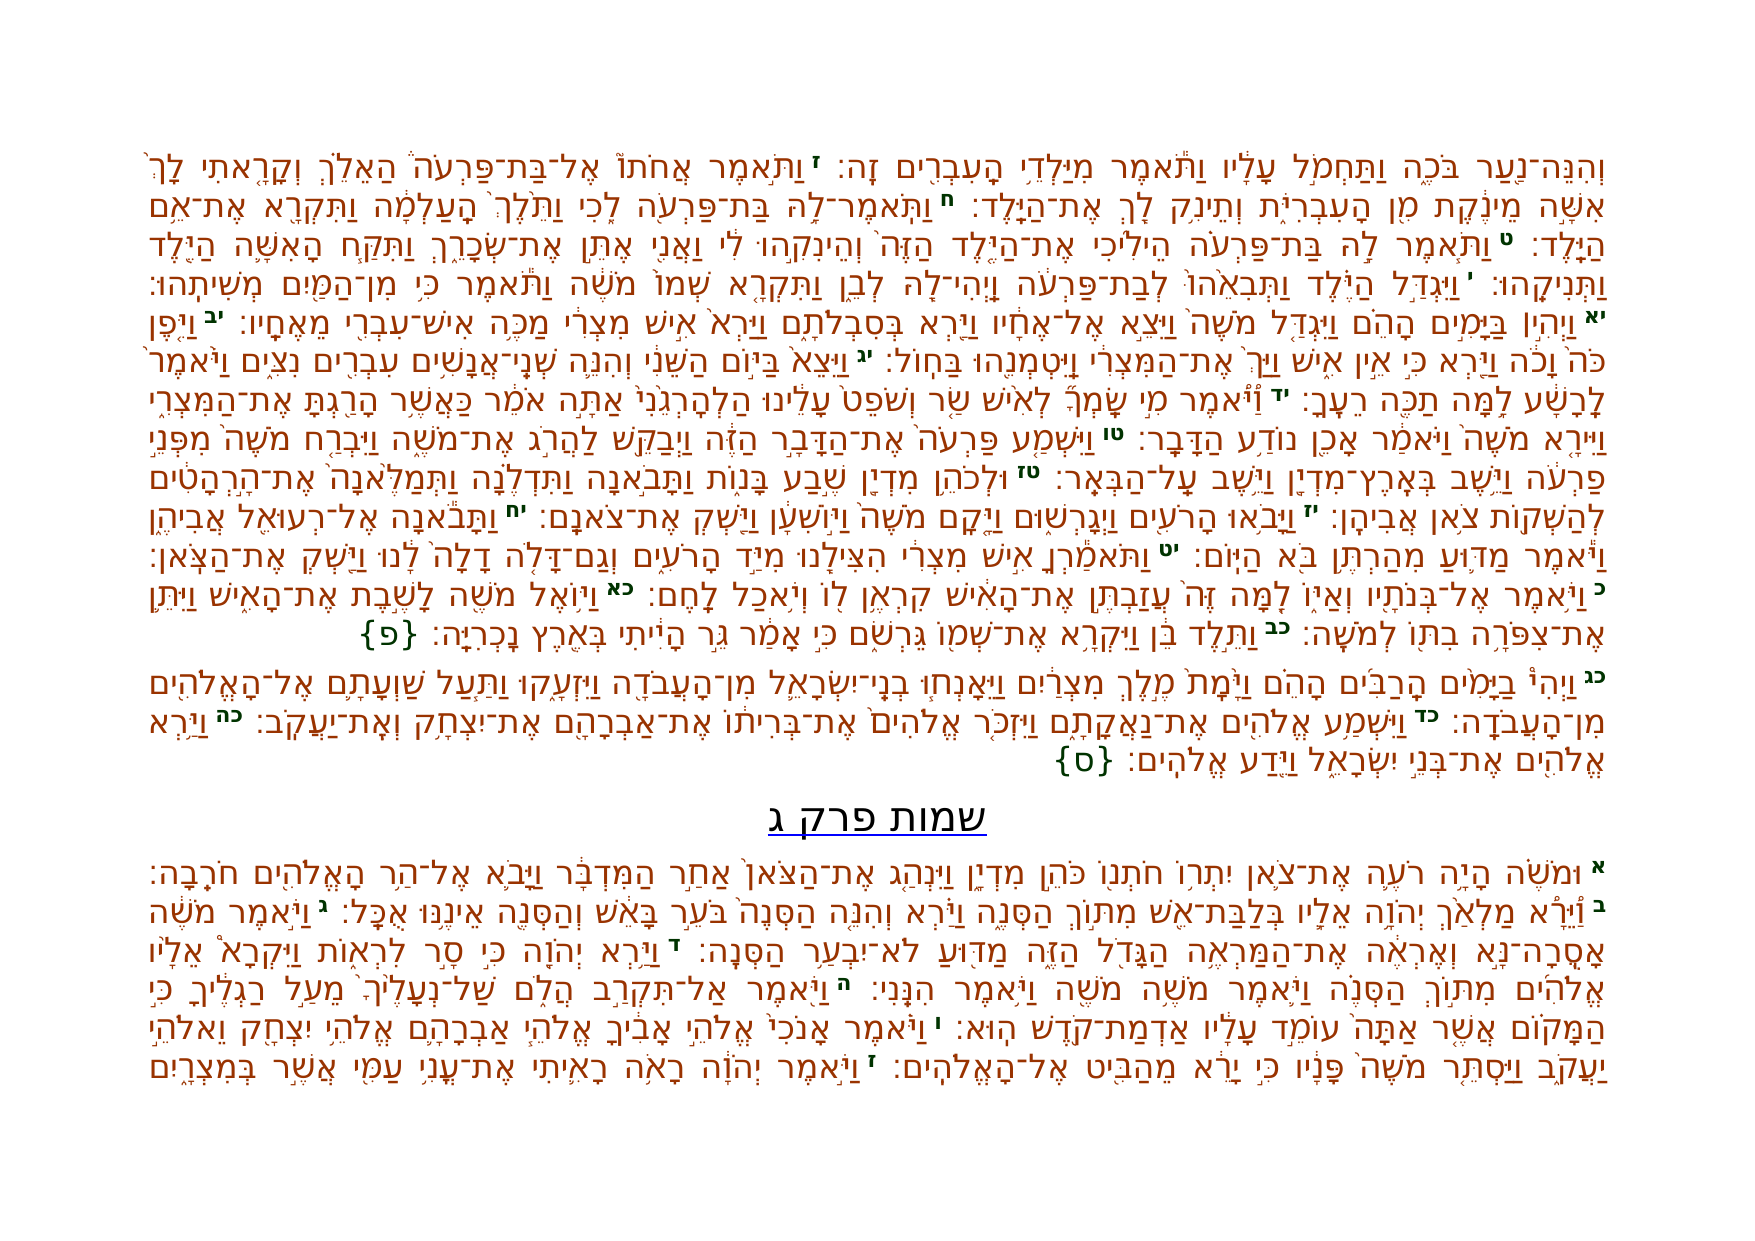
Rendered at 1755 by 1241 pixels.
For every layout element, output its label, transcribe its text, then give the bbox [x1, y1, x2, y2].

text א וּמֹשֶׁ֗ה הָיָ֥ה רֹעֶ֛ה אֶת־צֹ֛אן יִתְר֥וֹ חֹתְנ֖וֹ כֹּהֵ֣ן מִדְיָ֑ן וַיִּנְהַ֤ג אֶת־הַצֹּאן֙ אַחַ֣ר הַמִּדְבָּ֔ר וַיָּבֹ֛א אֶל־הַ֥ר הָאֱלֹהִ֖ים חֹרֵֽבָה׃ ב וַ֠יֵּרָ֠א מַלְאַ֨ךְ יְהֹוָ֥ה אֵלָ֛יו בְּלַבַּת־אֵ֖שׁ מִתּ֣וֹךְ הַסְּנֶ֑ה וַיַּ֗רְא וְהִנֵּ֤ה הַסְּנֶה֙ בֹּעֵ֣ר בָּאֵ֔שׁ וְהַסְּנֶ֖ה אֵינֶ֥נּוּ אֻכָּֽל׃ ג וַיֹּ֣אמֶר מֹשֶׁ֔ה אָסֻֽרָה־נָּ֣א וְאֶרְאֶ֔ה אֶת־הַמַּרְאֶ֥ה הַגָּדֹ֖ל הַזֶּ֑ה מַדּ֖וּעַ לֹא־יִבְעַ֥ר הַסְּנֶֽה׃ ד וַיַּ֥רְא יְהֹוָ֖ה כִּ֣י סָ֣ר לִרְא֑וֹת וַיִּקְרָא֩ אֵלָ֨יו אֱלֹהִ֜ים מִתּ֣וֹךְ הַסְּנֶ֗ה וַיֹּ֛אמֶר מֹשֶׁ֥ה מֹשֶׁ֖ה וַיֹּ֥אמֶר הִנֵּֽנִי׃ ה וַיֹּ֖אמֶר אַל־תִּקְרַ֣ב הֲלֹ֑ם שַׁל־נְעָלֶ֙יךָ֙ מֵעַ֣ל רַגְלֶ֔יךָ כִּ֣י הַמָּק֗וֹם אֲשֶׁ֤ר אַתָּה֙ עוֹמֵ֣ד עָלָ֔יו אַדְמַת־קֹ֖דֶשׁ הֽוּא׃ ו וַיֹּ֗אמֶר אָנֹכִי֙ אֱלֹהֵ֣י אָבִ֔יךָ אֱלֹהֵ֧י אַבְרָהָ֛ם אֱלֹהֵ֥י יִצְחָ֖ק וֵאלֹהֵ֣י יַעֲקֹ֑ב וַיַּסְתֵּ֤ר מֹשֶׁה֙ פָּנָ֔יו כִּ֣י יָרֵ֔א מֵהַבִּ֖יט אֶל־הָאֱלֹהִֽים׃ ז וַיֹּ֣אמֶר יְהֹוָ֔ה רָאֹ֥ה רָאִ֛יתִי אֶת־עֳנִ֥י עַמִּ֖י אֲשֶׁ֣ר בְּמִצְרָ֑יִם [148, 853, 1606, 1086]
text שמות פרק ג [148, 792, 1606, 841]
text וְהִנֵּה־נַ֖עַר בֹּכֶ֑ה וַתַּחְמֹ֣ל עָלָ֔יו וַתֹּ֕אמֶר מִיַּלְדֵ֥י הָֽעִבְרִ֖ים זֶֽה׃ ז וַתֹּ֣אמֶר אֲחֹתוֹ֮ אֶל־בַּת־פַּרְעֹה֒ הַאֵלֵ֗ךְ וְקָרָ֤אתִי לָךְ֙ אִשָּׁ֣ה מֵינֶ֔קֶת מִ֖ן הָעִבְרִיֹּ֑ת וְתֵינִ֥ק לָ֖ךְ אֶת־הַיָּֽלֶד׃ ח וַתֹּֽאמֶר־לָ֥הּ בַּת־פַּרְעֹ֖ה לֵ֑כִי וַתֵּ֙לֶךְ֙ הָֽעַלְמָ֔ה וַתִּקְרָ֖א אֶת־אֵ֥ם הַיָּֽלֶד׃ ט וַתֹּ֧אמֶר לָ֣הּ בַּת־פַּרְעֹ֗ה הֵילִ֜יכִי אֶת־הַיֶּ֤לֶד הַזֶּה֙ וְהֵינִקִ֣הוּ לִ֔י וַאֲנִ֖י אֶתֵּ֣ן אֶת־שְׂכָרֵ֑ךְ וַתִּקַּ֧ח הָאִשָּׁ֛ה הַיֶּ֖לֶד וַתְּנִיקֵֽהוּ׃ י וַיִּגְדַּ֣ל הַיֶּ֗לֶד וַתְּבִאֵ֙הוּ֙ לְבַת־פַּרְעֹ֔ה וַֽיְהִי־לָ֖הּ לְבֵ֑ן וַתִּקְרָ֤א שְׁמוֹ֙ מֹשֶׁ֔ה וַתֹּ֕אמֶר כִּ֥י מִן־הַמַּ֖יִם מְשִׁיתִֽהוּ׃ יא וַיְהִ֣י׀ בַּיָּמִ֣ים הָהֵ֗ם וַיִּגְדַּ֤ל מֹשֶׁה֙ וַיֵּצֵ֣א אֶל־אֶחָ֔יו וַיַּ֖רְא בְּסִבְלֹתָ֑ם וַיַּרְא֙ אִ֣ישׁ מִצְרִ֔י מַכֶּ֥ה אִישׁ־עִבְרִ֖י מֵאֶחָֽיו׃ יב וַיִּ֤פֶן כֹּה֙ וָכֹ֔ה וַיַּ֖רְא כִּ֣י אֵ֣ין אִ֑ישׁ וַיַּךְ֙ אֶת־הַמִּצְרִ֔י וַֽיִּטְמְנֵ֖הוּ בַּחֽוֹל׃ יג וַיֵּצֵא֙ בַּיּ֣וֹם הַשֵּׁנִ֔י וְהִנֵּ֛ה שְׁנֵֽי־אֲנָשִׁ֥ים עִבְרִ֖ים נִצִּ֑ים וַיֹּ֙אמֶר֙ לָֽרָשָׁ֔ע לָ֥מָּה תַכֶּ֖ה רֵעֶֽךָ׃ יד וַ֠יֹּ֠אמֶר מִ֣י שָֽׂמְךָ֞ לְאִ֨ישׁ שַׂ֤ר וְשֹׁפֵט֙ עָלֵ֔ינוּ הַלְהׇרְגֵ֙נִי֙ אַתָּ֣ה אֹמֵ֔ר כַּאֲשֶׁ֥ר הָרַ֖גְתָּ אֶת־הַמִּצְרִ֑י וַיִּירָ֤א מֹשֶׁה֙ וַיֹּאמַ֔ר אָכֵ֖ן נוֹדַ֥ע הַדָּבָֽר׃ טו וַיִּשְׁמַ֤ע פַּרְעֹה֙ אֶת־הַדָּבָ֣ר הַזֶּ֔ה וַיְבַקֵּ֖שׁ לַהֲרֹ֣ג אֶת־מֹשֶׁ֑ה וַיִּבְרַ֤ח מֹשֶׁה֙ מִפְּנֵ֣י פַרְעֹ֔ה וַיֵּ֥שֶׁב בְּאֶֽרֶץ־מִדְיָ֖ן וַיֵּ֥שֶׁב עַֽל־הַבְּאֵֽר׃ טז וּלְכֹהֵ֥ן מִדְיָ֖ן שֶׁ֣בַע בָּנ֑וֹת וַתָּבֹ֣אנָה וַתִּדְלֶ֗נָה וַתְּמַלֶּ֙אנָה֙ אֶת־הָ֣רְהָטִ֔ים לְהַשְׁק֖וֹת צֹ֥אן אֲבִיהֶֽן׃ יז וַיָּבֹ֥אוּ הָרֹעִ֖ים וַיְגָרְשׁ֑וּם וַיָּ֤קׇם מֹשֶׁה֙ וַיּ֣וֹשִׁעָ֔ן וַיַּ֖שְׁקְ אֶת־צֹאנָֽם׃ יח וַתָּבֹ֕אנָה אֶל־רְעוּאֵ֖ל אֲבִיהֶ֑ן וַיֹּ֕אמֶר מַדּ֛וּעַ מִהַרְתֶּ֥ן בֹּ֖א הַיּֽוֹם׃ יט וַתֹּאמַ֕רְןָ אִ֣ישׁ מִצְרִ֔י הִצִּילָ֖נוּ מִיַּ֣ד הָרֹעִ֑ים וְגַם־דָּלֹ֤ה דָלָה֙ לָ֔נוּ וַיַּ֖שְׁקְ אֶת־הַצֹּֽאן׃ כ וַיֹּ֥אמֶר אֶל־בְּנֹתָ֖יו וְאַיּ֑וֹ לָ֤מָּה זֶּה֙ עֲזַבְתֶּ֣ן אֶת־הָאִ֔ישׁ קִרְאֶ֥ן ל֖וֹ וְיֹ֥אכַל לָֽחֶם׃ כא וַיּ֥וֹאֶל מֹשֶׁ֖ה לָשֶׁ֣בֶת אֶת־הָאִ֑ישׁ וַיִּתֵּ֛ן אֶת־צִפֹּרָ֥ה בִתּ֖וֹ לְמֹשֶֽׁה׃ כב וַתֵּ֣לֶד בֵּ֔ן וַיִּקְרָ֥א אֶת־שְׁמ֖וֹ גֵּרְשֹׁ֑ם כִּ֣י אָמַ֔ר גֵּ֣ר הָיִ֔יתִי בְּאֶ֖רֶץ נׇכְרִיָּֽה׃ {פ} [148, 148, 1606, 653]
text כג וַיְהִי֩ בַיָּמִ֨ים הָֽרַבִּ֜ים הָהֵ֗ם וַיָּ֙מׇת֙ מֶ֣לֶךְ מִצְרַ֔יִם וַיֵּאָנְח֧וּ בְנֵֽי־יִשְׂרָאֵ֛ל מִן־הָעֲבֹדָ֖ה וַיִּזְעָ֑קוּ וַתַּ֧עַל שַׁוְעָתָ֛ם אֶל־הָאֱלֹהִ֖ים מִן־הָעֲבֹדָֽה׃ כד וַיִּשְׁמַ֥ע אֱלֹהִ֖ים אֶת־נַאֲקָתָ֑ם וַיִּזְכֹּ֤ר אֱלֹהִים֙ אֶת־בְּרִית֔וֹ אֶת־אַבְרָהָ֖ם אֶת־יִצְחָ֥ק וְאֶֽת־יַעֲקֹֽב׃ כה וַיַּ֥רְא אֱלֹהִ֖ים אֶת־בְּנֵ֣י יִשְׂרָאֵ֑ל וַיֵּ֖דַע אֱלֹהִֽים׃ {ס} [148, 663, 1606, 780]
